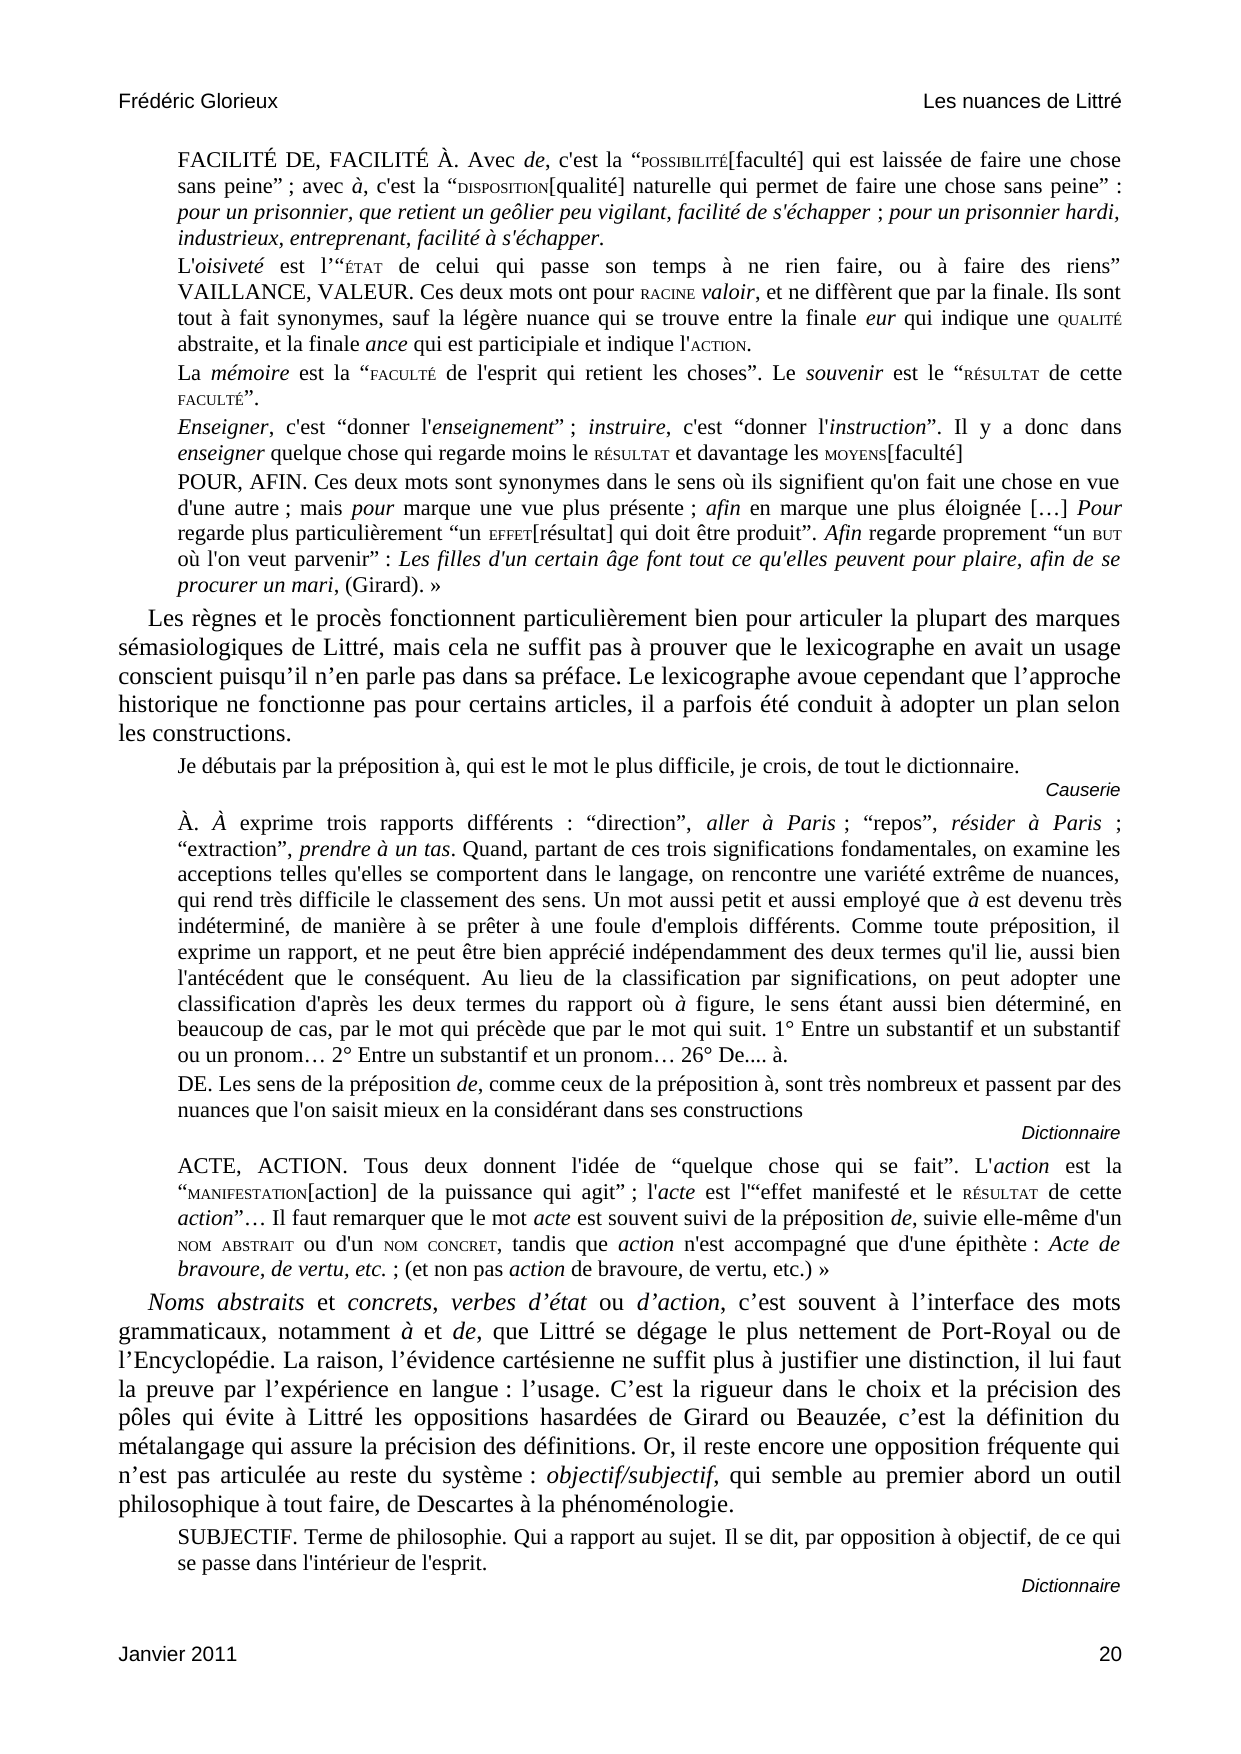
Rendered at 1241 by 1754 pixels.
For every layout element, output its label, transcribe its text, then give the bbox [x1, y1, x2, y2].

text Dictionnaire [236, 1122, 1122, 1143]
text Les règnes et le procès fonctionnent particulièrement bien pour articuler la plupart des marques sémasiologiques de Littré, mais cela ne suffit pas à prouver que le lexicographe en avait un usage conscient puisqu’il n’en parle pas dans sa préface. Le lexicographe avoue cependant que l’approche historique ne fonctionne pas pour certains articles, il a parfois été conduit à adopter un plan selon les constructions. [118, 603, 1122, 747]
text FACILITÉ DE, FACILITÉ À. Avec de, c'est la “possibilité[faculté] qui est laissée de faire une chose sans peine” ; avec à, c'est la “disposition[qualité] naturelle qui permet de faire une chose sans peine” : pour un prisonnier, que retient un geôlier peu vigilant, facilité de s'échapper ; pour un prisonnier hardi, industrieux, entreprenant, facilité à s'échapper. [177, 146, 1122, 250]
text ACTE, ACTION. Tous deux donnent l'idée de “quelque chose qui se fait”. L'action est la “manifestation[action] de la puissance qui agit” ; l'acte est l'“effet manifesté et le résultat de cette action”… Il faut remarquer que le mot acte est souvent suivi de la préposition de, suivie elle-même d'un nom abstrait ou d'un nom concret, tandis que action n'est accompagné que d'une épithète : Acte de bravoure, de vertu, etc. ; (et non pas action de bravoure, de vertu, etc.) » [177, 1152, 1122, 1282]
text SUBJECTIF. Terme de philosophie. Qui a rapport au sujet. Il se dit, par opposition à objectif, de ce qui se passe dans l'intérieur de l'esprit. [177, 1523, 1122, 1575]
text Enseigner, c'est “donner l'enseignement” ; instruire, c'est “donner l'instruction”. Il y a donc dans enseigner quelque chose qui regarde moins le résultat et davantage les moyens[faculté] [177, 413, 1122, 465]
text À. À exprime trois rapports différents : “direction”, aller à Paris ; “repos”, résider à Paris ; “extraction”, prendre à un tas. Quand, partant de ces trois significations fondamentales, on examine les acceptions telles qu'elles se comportent dans le langage, on rencontre une variété extrême de nuances, qui rend très difficile le classement des sens. Un mot aussi petit et aussi employé que à est devenu très indéterminé, de manière à se prêter à une foule d'emplois différents. Comme toute préposition, il exprime un rapport, et ne peut être bien apprécié indépendamment des deux termes qu'il lie, aussi bien l'antécédent que le conséquent. Au lieu de la classification par significations, on peut adopter une classification d'après les deux termes du rapport où à figure, le sens étant aussi bien déterminé, en beaucoup de cas, par le mot qui précède que par le mot qui suit. 1° Entre un substantif et un substantif ou un pronom… 2° Entre un substantif et un pronom… 26° De.... à. [177, 809, 1122, 1067]
text Je débutais par la préposition à, qui est le mot le plus difficile, je crois, de tout le dictionnaire. [177, 753, 1122, 779]
text Dictionnaire [236, 1575, 1122, 1597]
text POUR, AFIN. Ces deux mots sont synonymes dans le sens où ils signifient qu'on fait une chose en vue d'une autre ; mais pour marque une vue plus présente ; afin en marque une plus éloignée […] Pour regarde plus particulièrement “un effet[résultat] qui doit être produit”. Afin regarde proprement “un but où l'on veut parvenir” : Les filles d'un certain âge font tout ce qu'elles peuvent pour plaire, afin de se procurer un mari, (Girard). » [177, 468, 1122, 597]
text La mémoire est la “faculté de l'esprit qui retient les choses”. Le souvenir est le “résultat de cette faculté”. [177, 359, 1122, 411]
text DE. Les sens de la préposition de, comme ceux de la préposition à, sont très nombreux et passent par des nuances que l'on saisit mieux en la considérant dans ses constructions [177, 1070, 1122, 1122]
text Noms abstraits et concrets, verbes d’état ou d’action, c’est souvent à l’interface des mots grammaticaux, notamment à et de, que Littré se dégage le plus nettement de Port-Royal ou de l’Encyclopédie. La raison, l’évidence cartésienne ne suffit plus à justifier une distinction, il lui faut la preuve par l’expérience en langue : l’usage. C’est la rigueur dans le choix et la précision des pôles qui évite à Littré les oppositions hasardées de Girard ou Beauzée, c’est la définition du métalangage qui assure la précision des définitions. Or, il reste encore une opposition fréquente qui n’est pas articulée au reste du système : objectif/subjectif, qui semble au premier abord un outil philosophique à tout faire, de Descartes à la phénoménologie. [118, 1287, 1122, 1517]
text Causerie [236, 779, 1122, 800]
text L'oisiveté est l’“état de celui qui passe son temps à ne rien faire, ou à faire des riens” VAILLANCE, VALEUR. Ces deux mots ont pour racine valoir, et ne diffèrent que par la finale. Ils sont tout à fait synonymes, sauf la légère nuance qui se trouve entre la finale eur qui indique une qualité abstraite, et la finale ance qui est participiale et indique l'action. [177, 253, 1122, 356]
